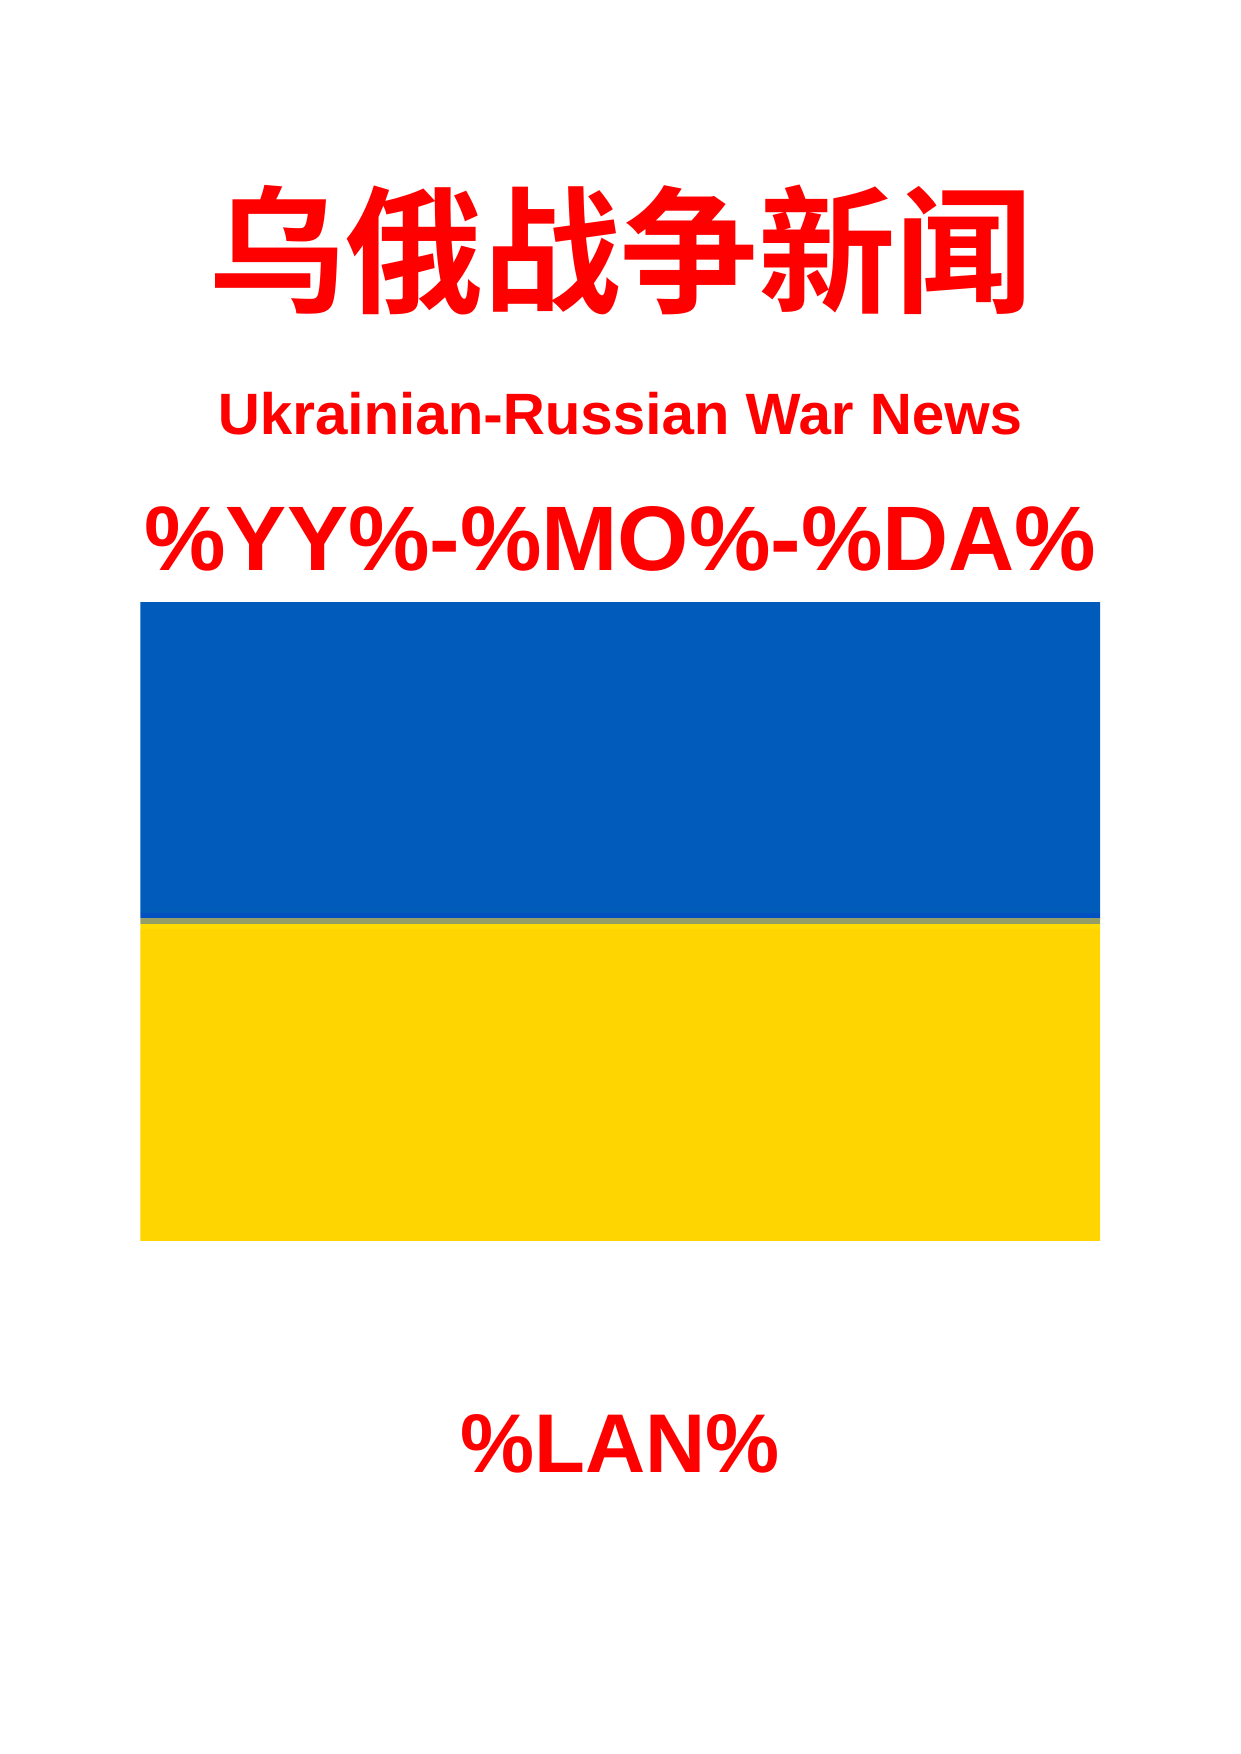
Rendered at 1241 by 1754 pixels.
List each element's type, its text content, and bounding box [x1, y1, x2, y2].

subtitle 乌俄战争新闻 [118, 143, 1122, 342]
picture [140, 602, 1100, 1241]
subtitle Ukrainian-Russian War News [118, 380, 1122, 447]
subtitle %YY%-%MO%-%DA% [118, 484, 1122, 590]
subtitle %LAN% [118, 1394, 1122, 1490]
